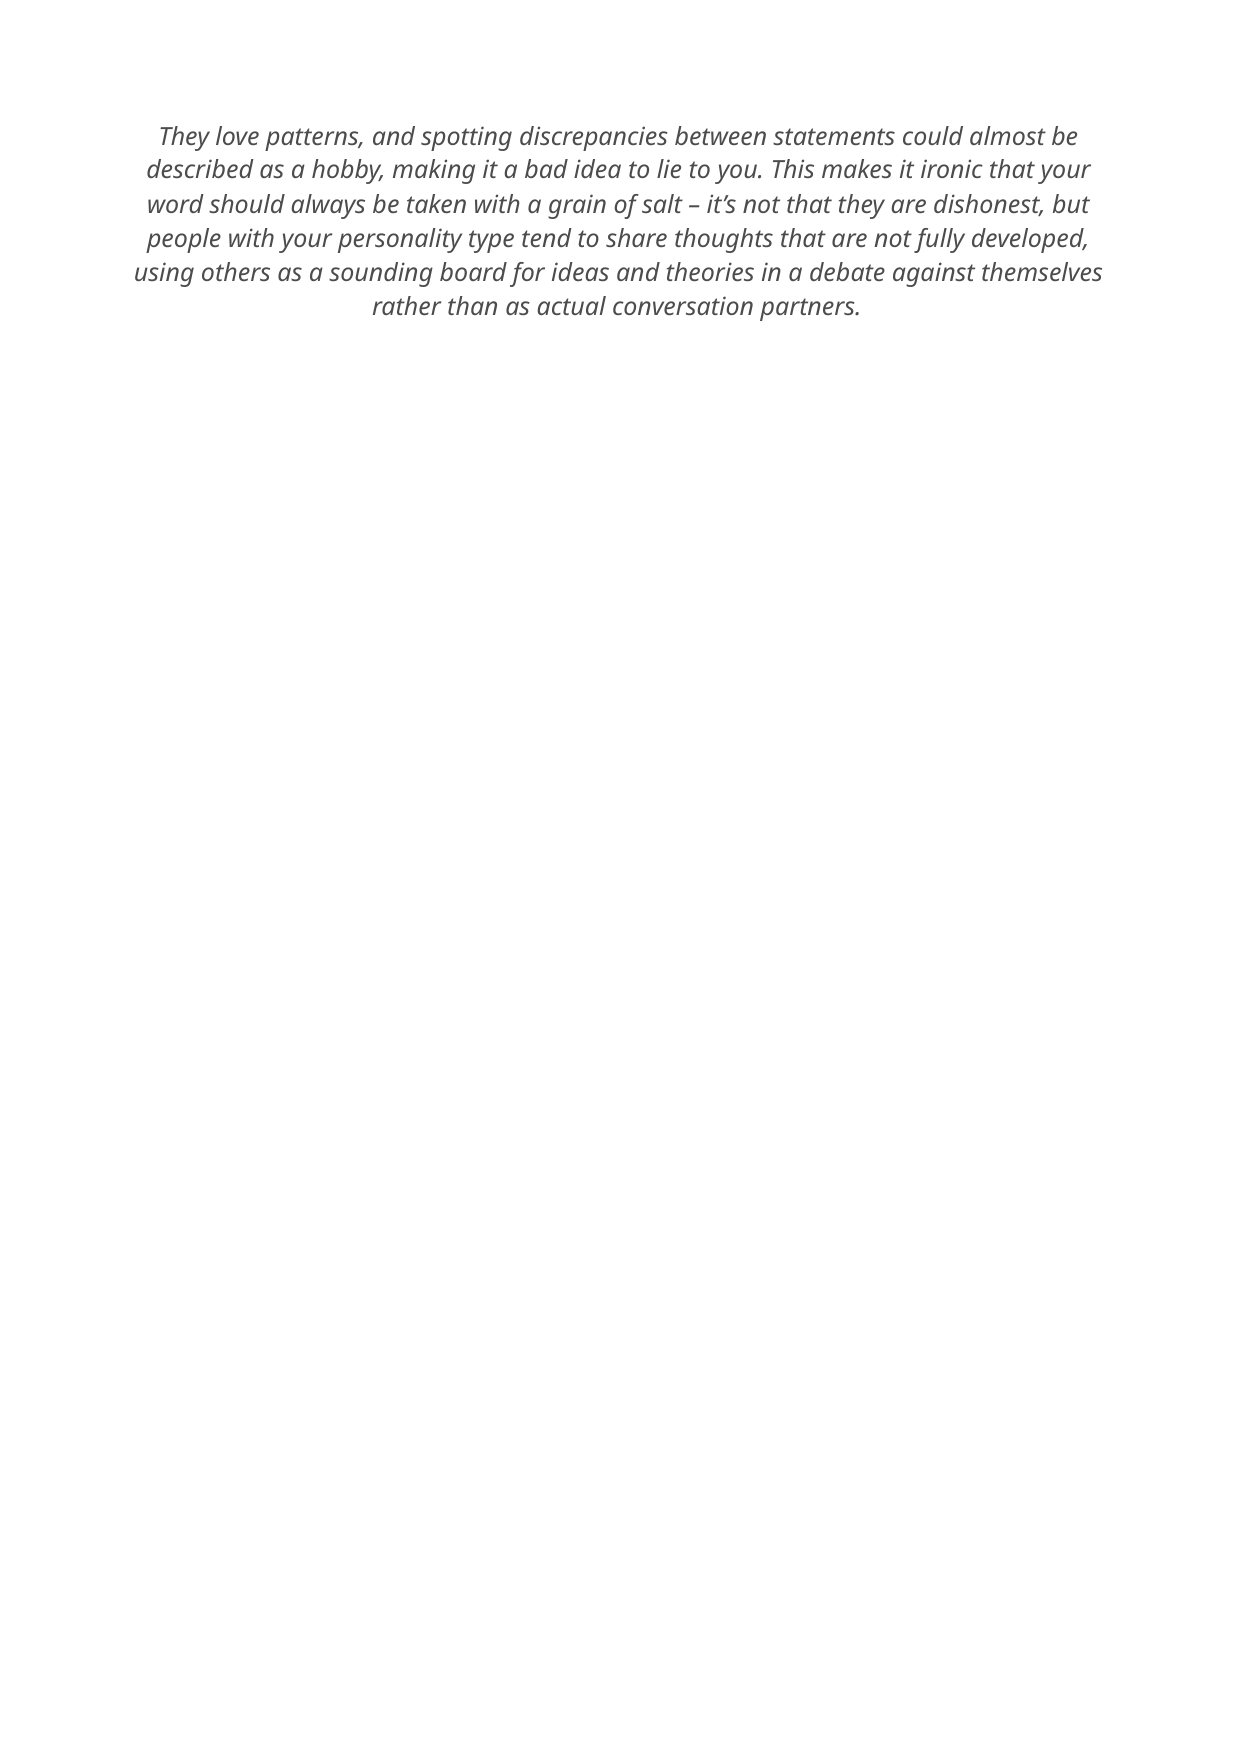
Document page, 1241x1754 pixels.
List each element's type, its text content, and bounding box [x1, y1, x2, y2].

text They love patterns, and spotting discrepancies between statements could almost be described as a hobby, making it a bad idea to lie to you. This makes it ironic that your word should always be taken with a grain of salt – it’s not that they are dishonest, but people with your personality type tend to share thoughts that are not fully developed, using others as a sounding board for ideas and theories in a debate against themselves rather than as actual conversation partners. [118, 118, 1122, 322]
